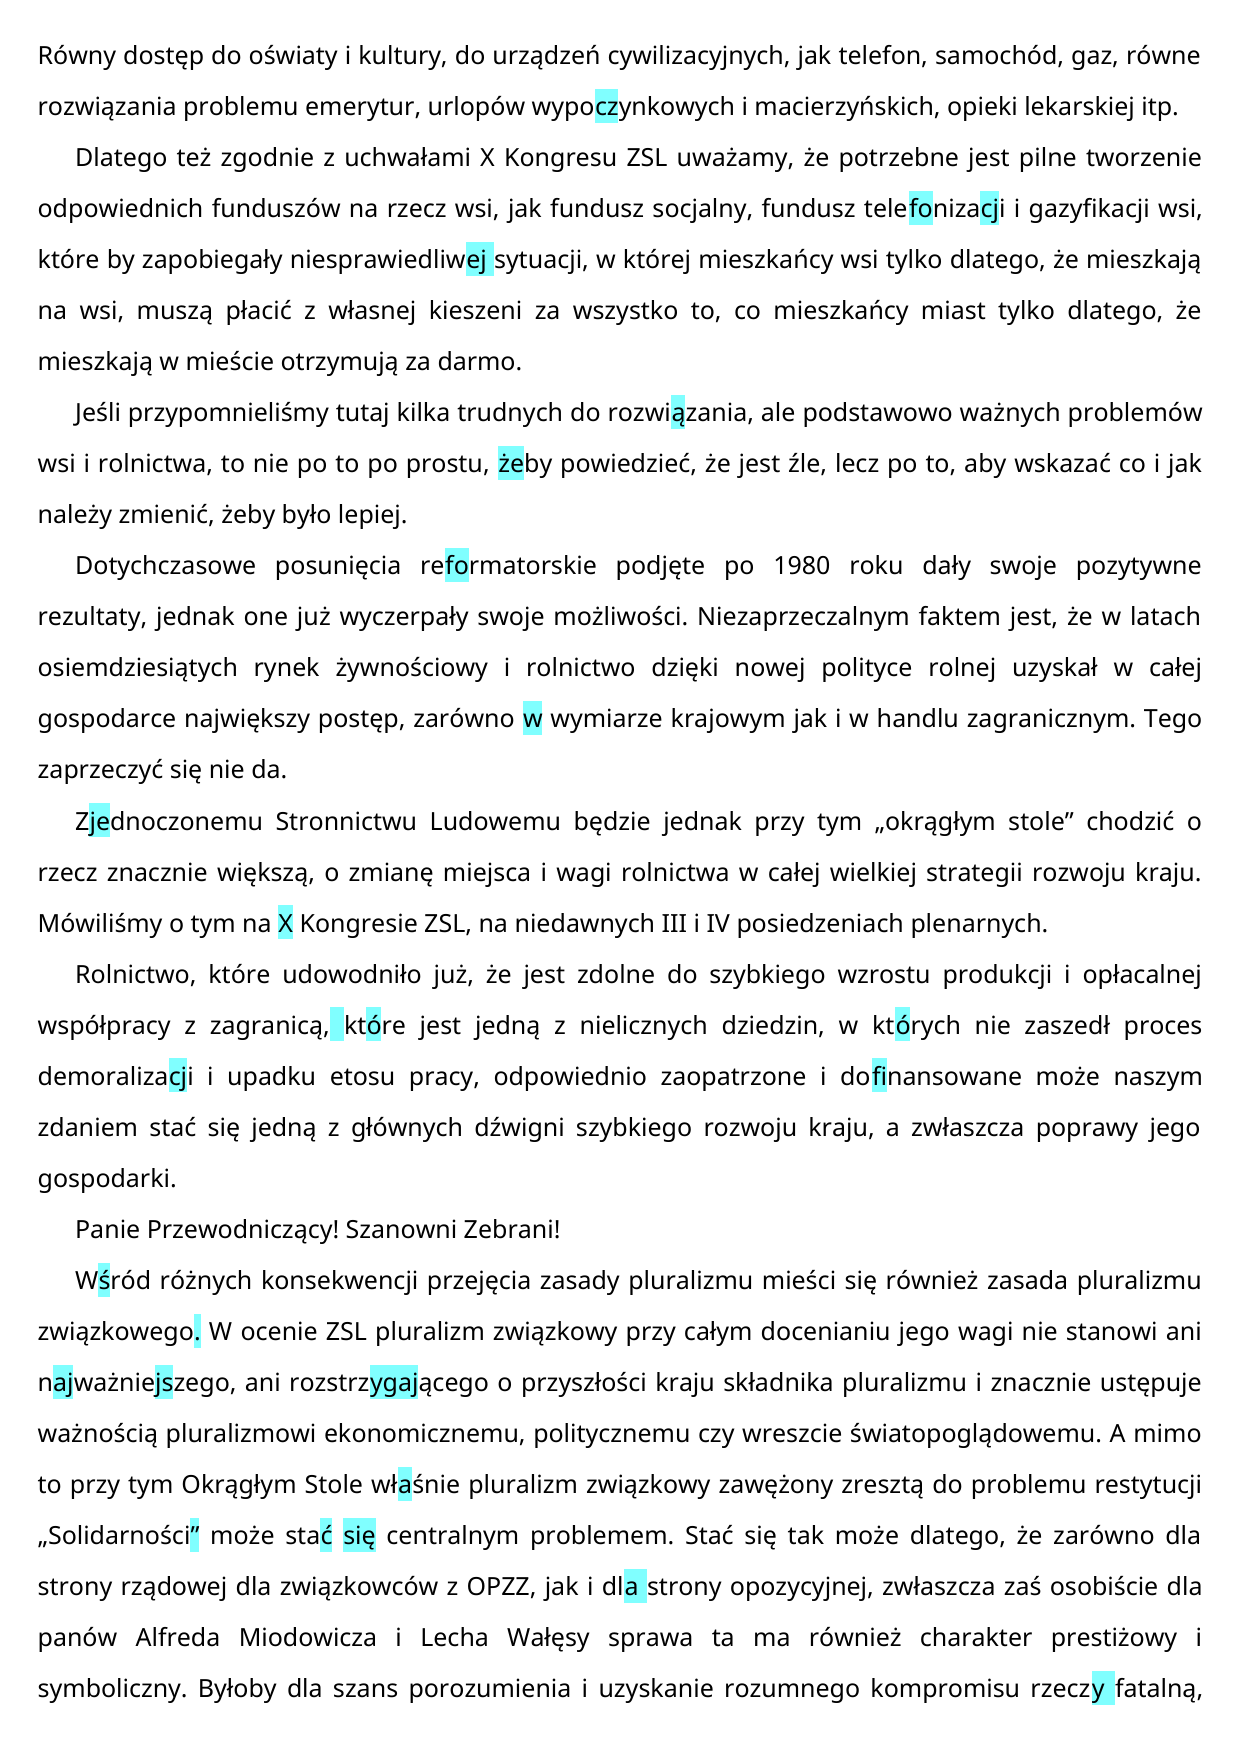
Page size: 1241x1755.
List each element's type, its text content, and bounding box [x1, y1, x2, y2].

text Rolnictwo, które udowodniło już, że jest zdolne do szybkiego wzrostu produkcji i opłacalnej współpracy z zagranicą, które jest jedną z nielicznych dziedzin, w których nie zaszedł proces demoralizacji i upadku etosu pracy, odpowiednio zaopatrzone i dofinansowane może naszym zdaniem stać się jedną z głównych dźwigni szybkiego rozwoju kraju, a zwłaszcza poprawy jego gospodarki. [37, 956, 1203, 1194]
text Dotychczasowe posunięcia reformatorskie podjęte po 1980 roku dały swoje pozytywne rezultaty, jednak one już wyczerpały swoje możliwości. Niezaprzeczalnym faktem jest, że w latach osiemdziesiątych rynek żywnościowy i rolnictwo dzięki nowej polityce rolnej uzyskał w całej gospodarce największy postęp, zarówno w wymiarze krajowym jak i w handlu zagranicznym. Tego zaprzeczyć się nie da. [37, 548, 1203, 786]
text Równy dostęp do oświaty i kultury, do urządzeń cywilizacyjnych, jak telefon, samochód, gaz, równe rozwiązania problemu emerytur, urlopów wypoczynkowych i macierzyńskich, opieki lekarskiej itp. [37, 37, 1203, 123]
text Jeśli przypomnieliśmy tutaj kilka trudnych do rozwiązania, ale podstawowo ważnych problemów wsi i rolnictwa, to nie po to po prostu, żeby powiedzieć, że jest źle, lecz po to, aby wskazać co i jak należy zmienić, żeby było lepiej. [37, 395, 1203, 531]
text Zjednoczonemu Stronnictwu Ludowemu będzie jednak przy tym „okrągłym stole” chodzić o rzecz znacznie większą, o zmianę miejsca i wagi rolnictwa w całej wielkiej strategii rozwoju kraju. Mówiliśmy o tym na X Kongresie ZSL, na niedawnych III i IV posiedzeniach plenarnych. [37, 803, 1203, 939]
text Dlatego też zgodnie z uchwałami X Kongresu ZSL uważamy, że potrzebne jest pilne tworzenie odpowiednich funduszów na rzecz wsi, jak fundusz socjalny, fundusz telefonizacji i gazyfikacji wsi, które by zapobiegały niesprawiedliwej sytuacji, w której mieszkańcy wsi tylko dlatego, że mieszkają na wsi, muszą płacić z własnej kieszeni za wszystko to, co mieszkańcy miast tylko dlatego, że mieszkają w mieście otrzymują za darmo. [37, 139, 1203, 378]
text Wśród różnych konsekwencji przejęcia zasady pluralizmu mieści się również zasada pluralizmu związkowego. W ocenie ZSL pluralizm związkowy przy całym docenianiu jego wagi nie stanowi ani najważniejszego, ani rozstrzygającego o przyszłości kraju składnika pluralizmu i znacznie ustępuje ważnością pluralizmowi ekonomicznemu, politycznemu czy wreszcie światopoglądowemu. A mimo to przy tym Okrągłym Stole właśnie pluralizm związkowy zawężony zresztą do problemu restytucji „Solidarności” może stać się centralnym problemem. Stać się tak może dlatego, że zarówno dla strony rządowej dla związkowców z OPZZ, jak i dla strony opozycyjnej, zwłaszcza zaś osobiście dla panów Alfreda Miodowicza i Lecha Wałęsy sprawa ta ma również charakter prestiżowy i symboliczny. Byłoby dla szans porozumienia i uzyskanie rozumnego kompromisu rzeczy fatalną, [37, 1262, 1203, 1705]
text Panie Przewodniczący! Szanowni Zebrani! [37, 1211, 1203, 1246]
